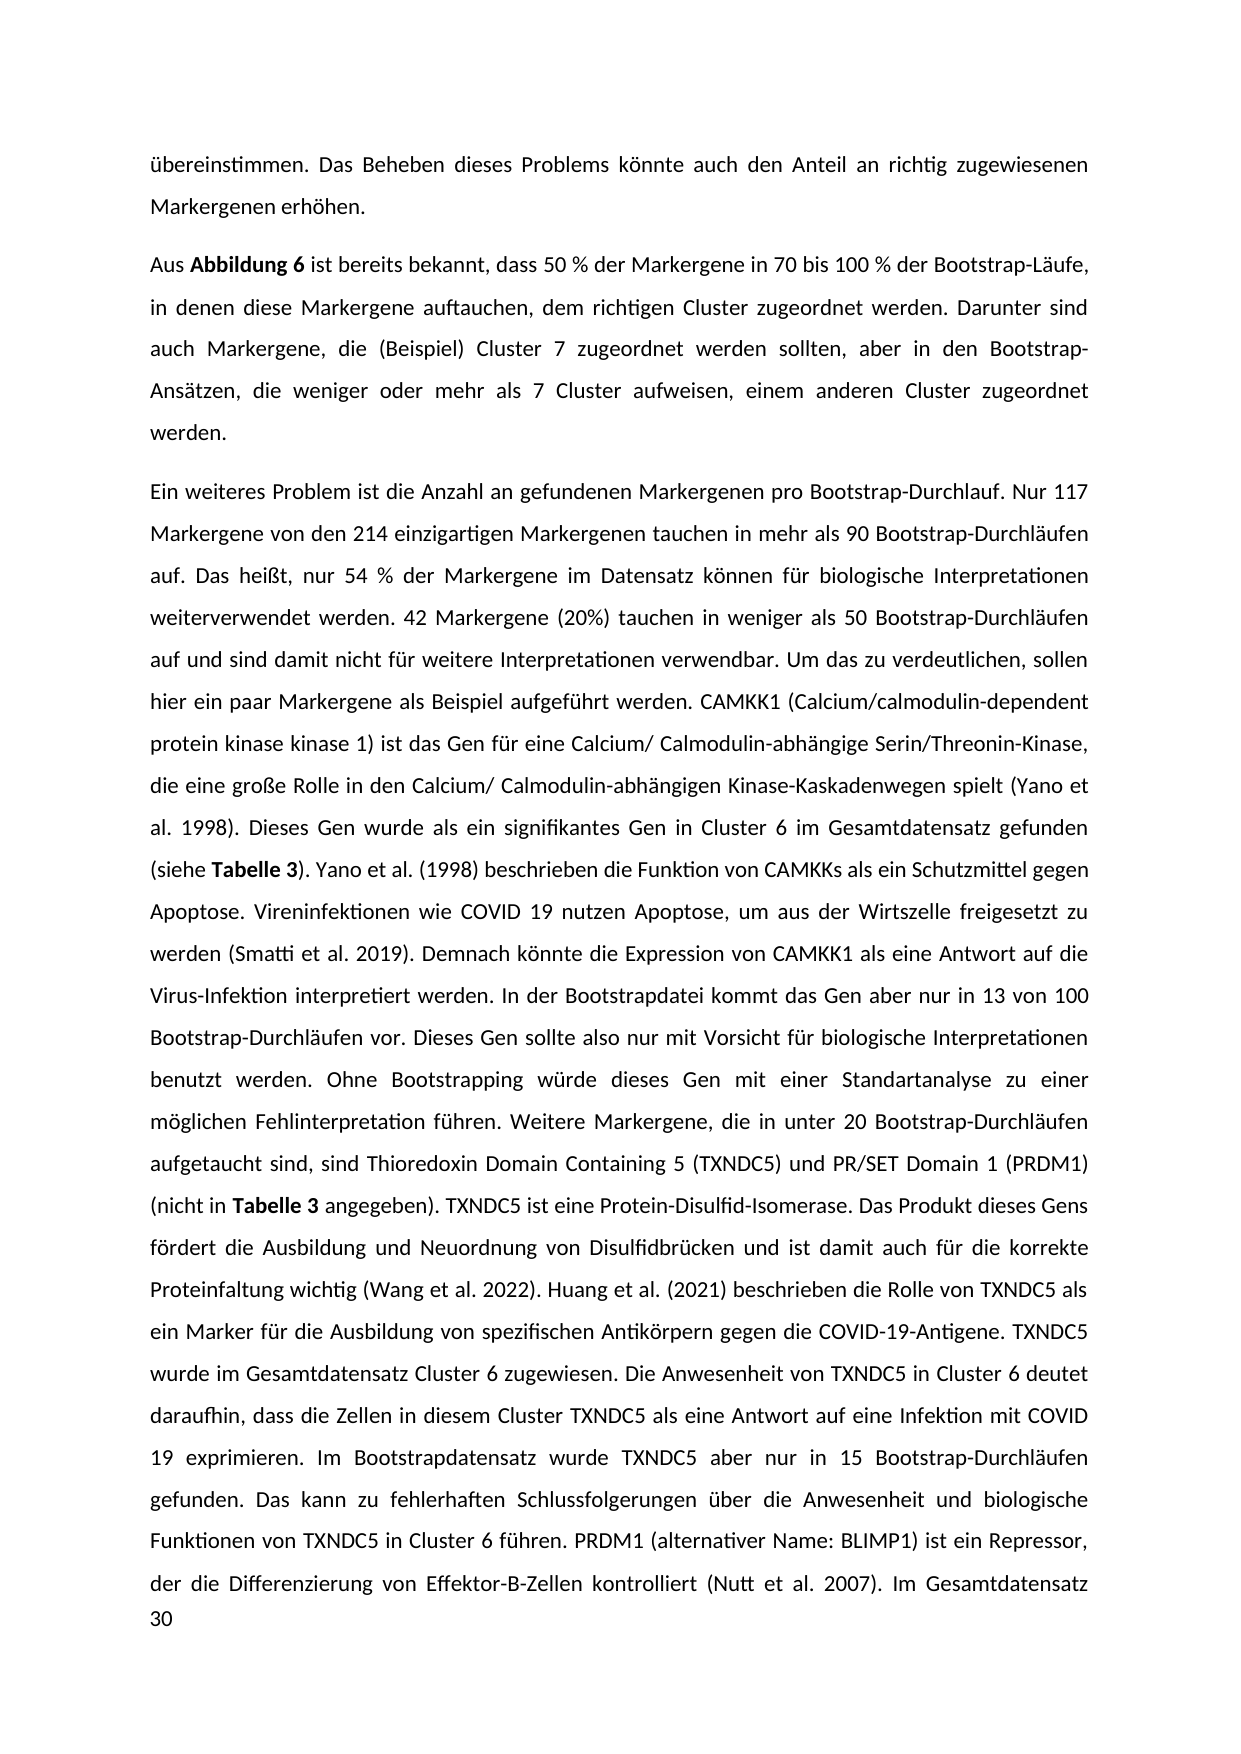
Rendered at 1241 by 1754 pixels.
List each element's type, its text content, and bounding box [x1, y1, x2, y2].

text Ein weiteres Problem ist die Anzahl an gefundenen Markergenen pro Bootstrap-Durchlauf. Nur 117 Markergene von den 214 einzigartigen Markergenen tauchen in mehr als 90 Bootstrap-Durchläufen auf. Das heißt, nur 54 % der Markergene im Datensatz können für biologische Interpretationen weiterverwendet werden. 42 Markergene (20%) tauchen in weniger als 50 Bootstrap-Durchläufen auf und sind damit nicht für weitere Interpretationen verwendbar. Um das zu verdeutlichen, sollen hier ein paar Markergene als Beispiel aufgeführt werden. CAMKK1 (Calcium/calmodulin-dependent protein kinase kinase 1) ist das Gen für eine Calcium/ Calmodulin-abhängige Serin/Threonin-Kinase, die eine große Rolle in den Calcium/ Calmodulin-abhängigen Kinase-Kaskadenwegen spielt (Yano et al. 1998). Dieses Gen wurde als ein signifikantes Gen in Cluster 6 im Gesamtdatensatz gefunden (siehe Tabelle 3). Yano et al. (1998) beschrieben die Funktion von CAMKKs als ein Schutzmittel gegen Apoptose. Vireninfektionen wie COVID 19 nutzen Apoptose, um aus der Wirtszelle freigesetzt zu werden (Smatti et al. 2019). Demnach könnte die Expression von CAMKK1 als eine Antwort auf die Virus-Infektion interpretiert werden. In der Bootstrapdatei kommt das Gen aber nur in 13 von 100 Bootstrap-Durchläufen vor. Dieses Gen sollte also nur mit Vorsicht für biologische Interpretationen benutzt werden. Ohne Bootstrapping würde dieses Gen mit einer Standartanalyse zu einer möglichen Fehlinterpretation führen. Weitere Markergene, die in unter 20 Bootstrap-Durchläufen aufgetaucht sind, sind Thioredoxin Domain Containing 5 (TXNDC5) und PR/SET Domain 1 (PRDM1) (nicht in Tabelle 3 angegeben). TXNDC5 ist eine Protein-Disulfid-Isomerase. Das Produkt dieses Gens fördert die Ausbildung und Neuordnung von Disulfidbrücken und ist damit auch für die korrekte Proteinfaltung wichtig (Wang et al. 2022). Huang et al. (2021) beschrieben die Rolle von TXNDC5 als ein Marker für die Ausbildung von spezifischen Antikörpern gegen die COVID-19-Antigene. TXNDC5 wurde im Gesamtdatensatz Cluster 6 zugewiesen. Die Anwesenheit von TXNDC5 in Cluster 6 deutet daraufhin, dass die Zellen in diesem Cluster TXNDC5 als eine Antwort auf eine Infektion mit COVID 19 exprimieren. Im Bootstrapdatensatz wurde TXNDC5 aber nur in 15 Bootstrap-Durchläufen gefunden. Das kann zu fehlerhaften Schlussfolgerungen über die Anwesenheit und biologische Funktionen von TXNDC5 in Cluster 6 führen. PRDM1 (alternativer Name: BLIMP1) ist ein Repressor, der die Differenzierung von Effektor-B-Zellen kontrolliert (Nutt et al. 2007). Im Gesamtdatensatz [150, 477, 1090, 1597]
text Aus Abbildung 6 ist bereits bekannt, dass 50 % der Markergene in 70 bis 100 % der Bootstrap-Läufe, in denen diese Markergene auftauchen, dem richtigen Cluster zugeordnet werden. Darunter sind auch Markergene, die (Beispiel) Cluster 7 zugeordnet werden sollten, aber in den Bootstrap-Ansätzen, die weniger oder mehr als 7 Cluster aufweisen, einem anderen Cluster zugeordnet werden. [150, 251, 1090, 447]
text übereinstimmen. Das Beheben dieses Problems könnte auch den Anteil an richtig zugewiesenen Markergenen erhöhen. [150, 150, 1090, 220]
